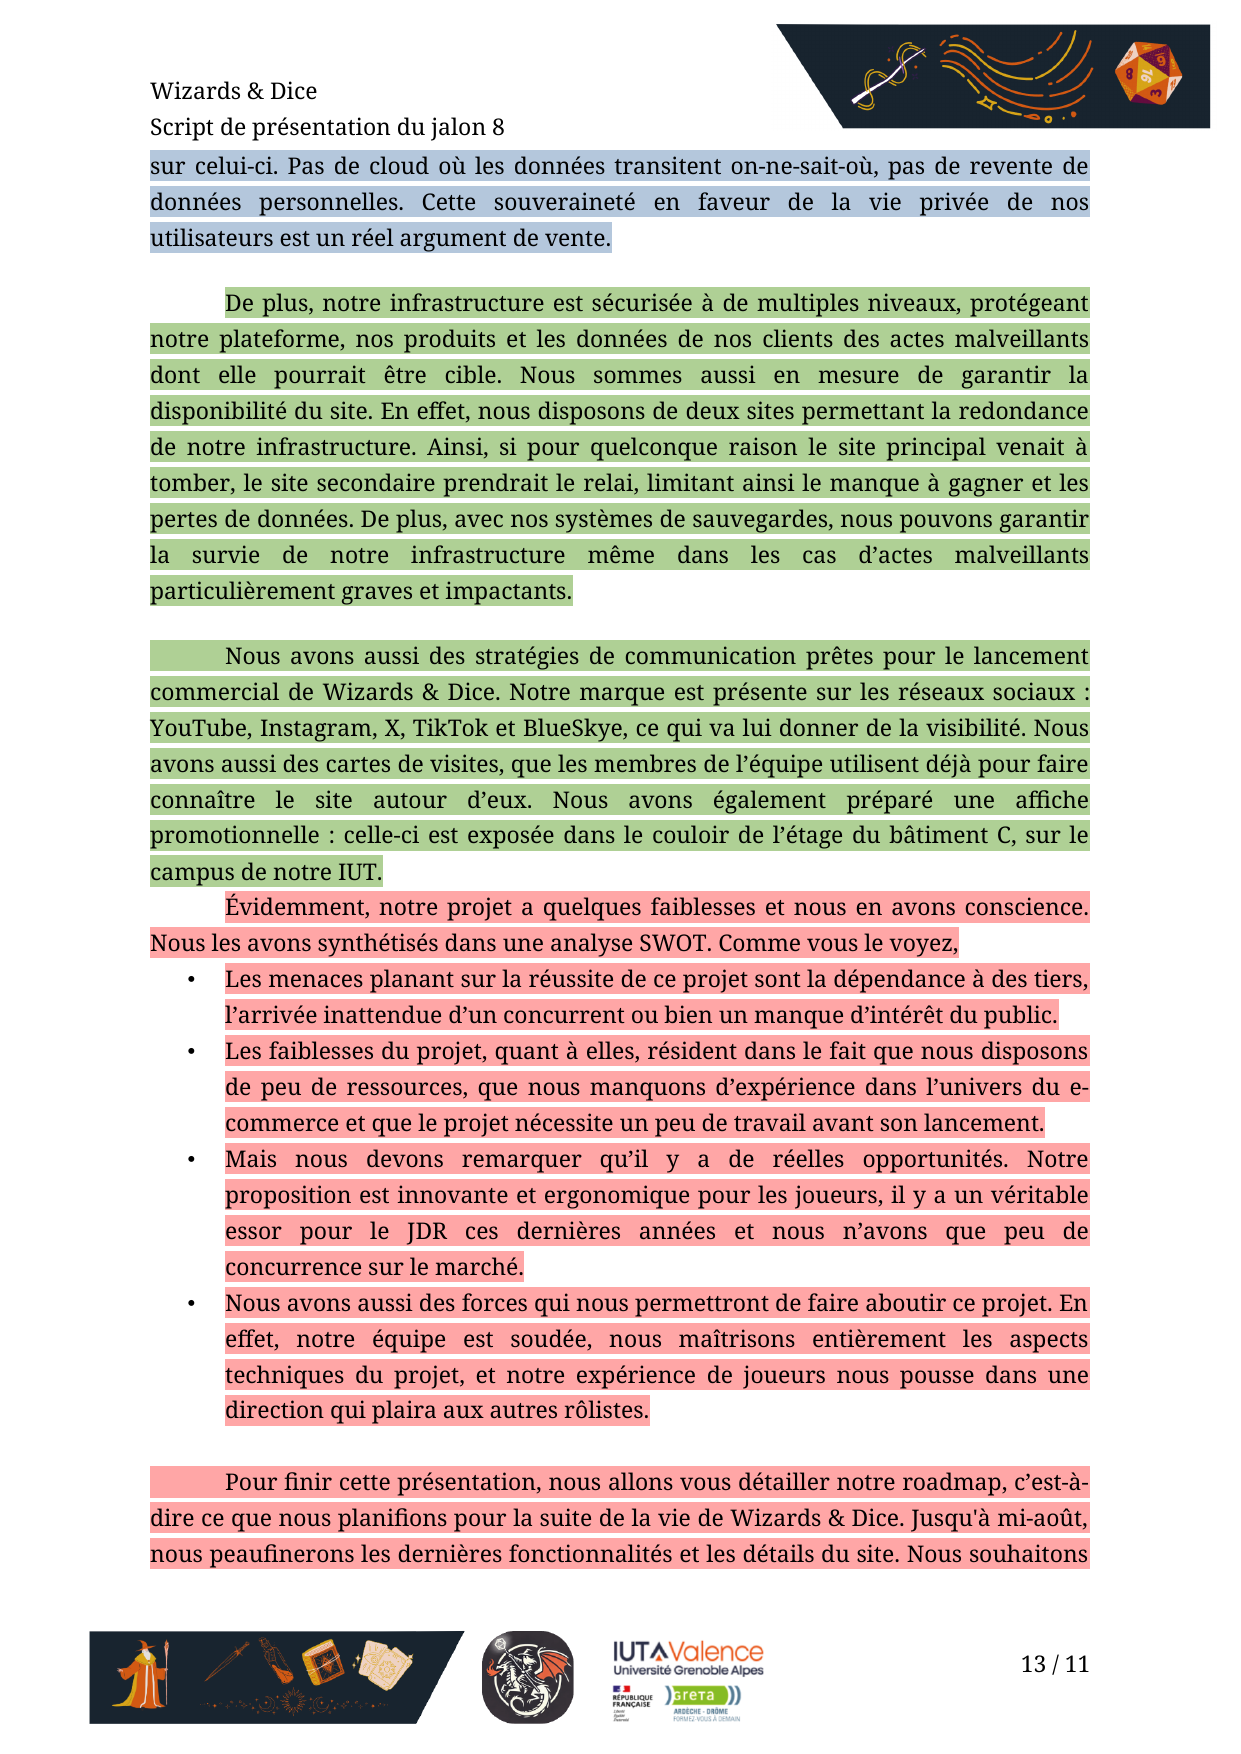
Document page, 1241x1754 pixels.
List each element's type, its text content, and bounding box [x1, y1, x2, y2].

picture [81, 1620, 788, 1733]
picture [771, 21, 1218, 131]
text sur celui-ci. Pas de cloud où les données transitent on-ne-sait-où, pas de revente de données personnelles. Cette souveraineté en faveur de la vie privée de nos utilisateurs est un réel argument de vente. [150, 150, 1090, 253]
text Nous avons aussi des stratégies de communication prêtes pour le lancement commercial de Wizards & Dice. Notre marque est présente sur les réseaux sociaux : YouTube, Instagram, X, TikTok et BlueSkye, ce qui va lui donner de la visibilité. Nous avons aussi des cartes de visites, que les membres de l’équipe utilisent déjà pour faire connaître le site autour d’eux. Nous avons également préparé une affiche promotionnelle : celle-ci est exposée dans le couloir de l’étage du bâtiment C, sur le campus de notre IUT. [150, 640, 1090, 887]
list Nous avons aussi des forces qui nous permettront de faire aboutir ce projet. En effet, notre équipe est soudée, nous maîtrisons entièrement les aspects techniques du projet, et notre expérience de joueurs nous pousse dans une direction qui plaira aux autres rôlistes. [187, 1287, 1090, 1426]
list Les faiblesses du projet, quant à elles, résident dans le fait que nous disposons de peu de ressources, que nous manquons d’expérience dans l’univers du e-commerce et que le projet nécessite un peu de travail avant son lancement. [187, 1035, 1090, 1138]
list Les menaces planant sur la réussite de ce projet sont la dépendance à des tiers, l’arrivée inattendue d’un concurrent ou bien un manque d’intérêt du public. [187, 963, 1090, 1030]
list Mais nous devons remarquer qu’il y a de réelles opportunités. Notre proposition est innovante et ergonomique pour les joueurs, il y a un véritable essor pour le JDR ces dernières années et nous n’avons que peu de concurrence sur le marché. [187, 1143, 1090, 1282]
text Pour finir cette présentation, nous allons vous détailler notre roadmap, c’est-à-dire ce que nous planifions pour la suite de la vie de Wizards & Dice. Jusqu'à mi-août, nous peaufinerons les dernières fonctionnalités et les détails du site. Nous souhaitons [150, 1466, 1090, 1569]
text De plus, notre infrastructure est sécurisée à de multiples niveaux, protégeant notre plateforme, nos produits et les données de nos clients des actes malveillants dont elle pourrait être cible. Nous sommes aussi en mesure de garantir la disponibilité du site. En effet, nous disposons de deux sites permettant la redondance de notre infrastructure. Ainsi, si pour quelconque raison le site principal venait à tomber, le site secondaire prendrait le relai, limitant ainsi le manque à gagner et les pertes de données. De plus, avec nos systèmes de sauvegardes, nous pouvons garantir la survie de notre infrastructure même dans les cas d’actes malveillants particulièrement graves et impactants. [150, 287, 1090, 606]
text Évidemment, notre projet a quelques faiblesses et nous en avons conscience. Nous les avons synthétisés dans une analyse SWOT. Comme vous le voyez, [150, 891, 1090, 958]
